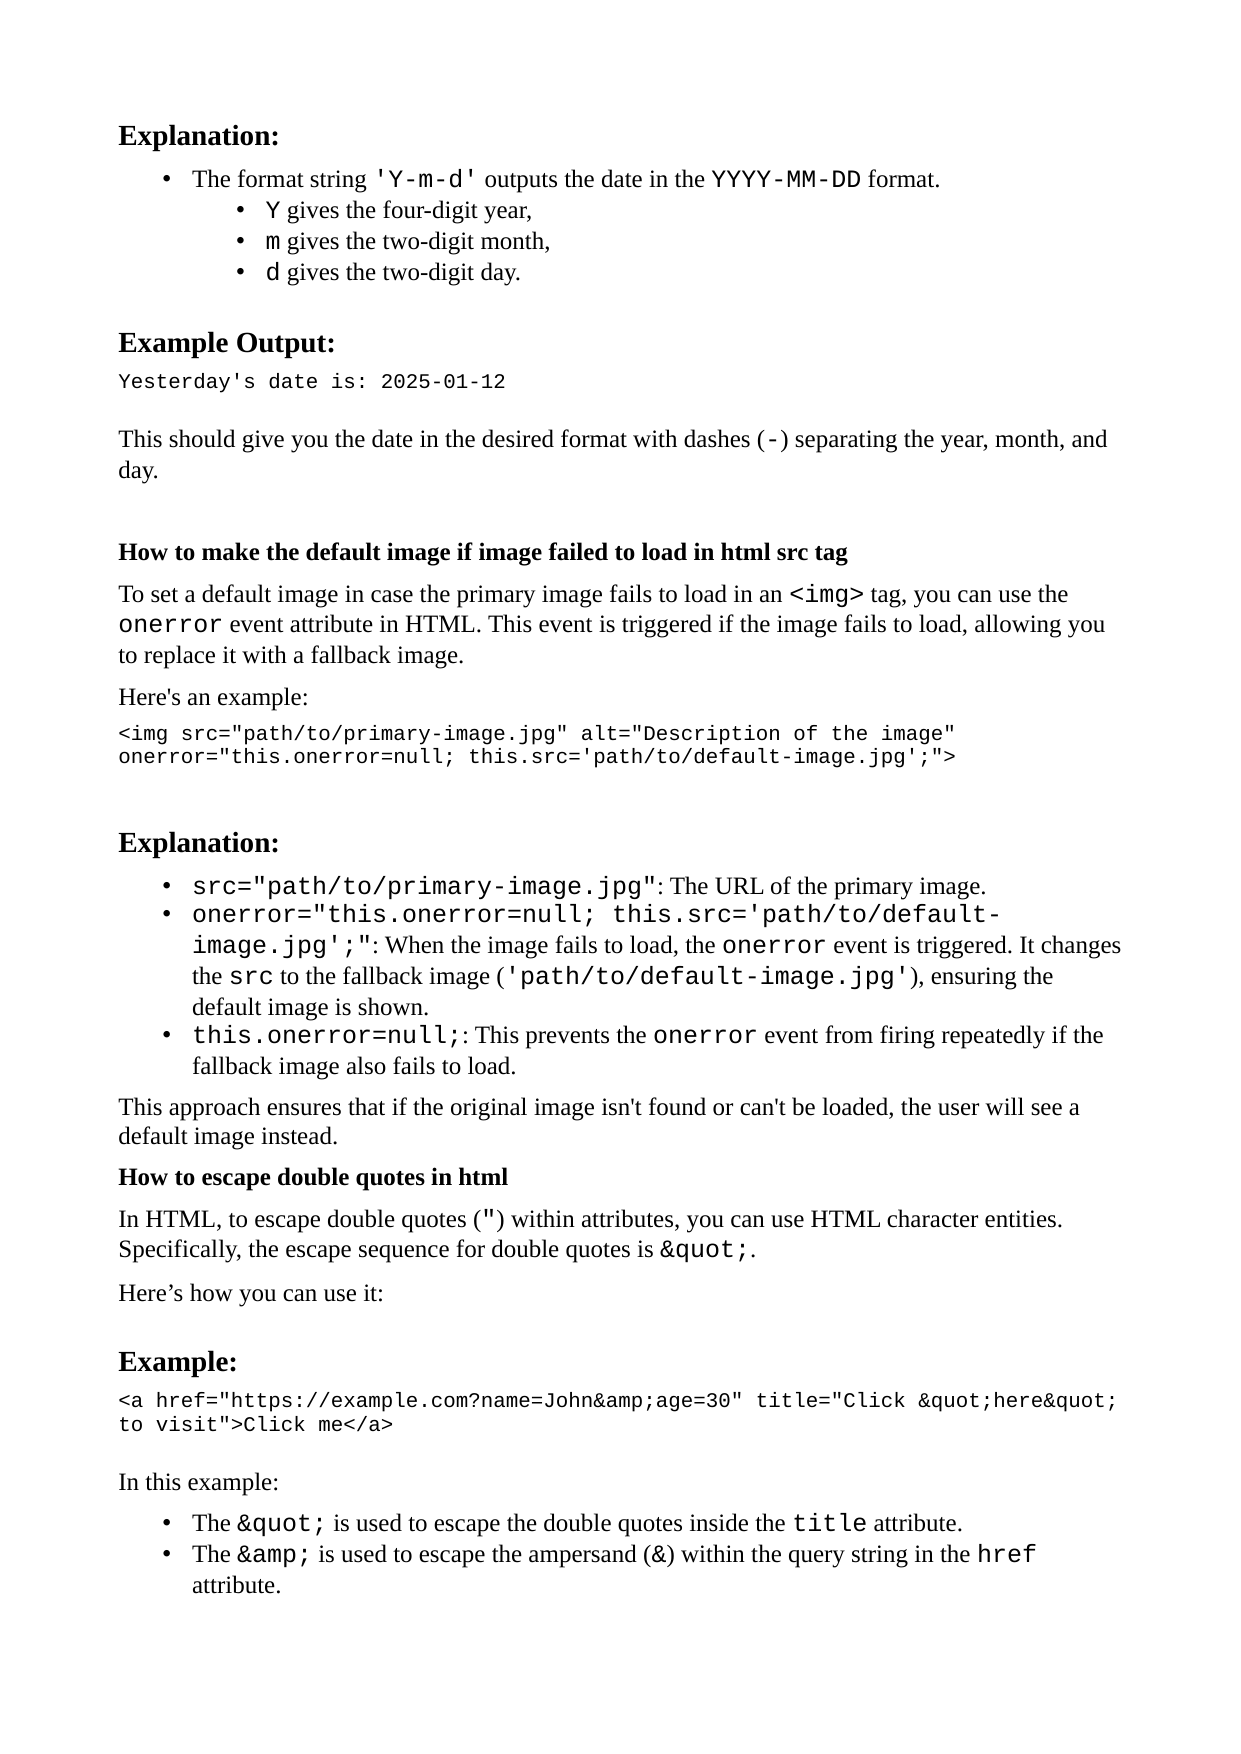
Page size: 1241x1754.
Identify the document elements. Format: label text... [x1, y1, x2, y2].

subtitle Example: [118, 1344, 1122, 1378]
list The &amp; is used to escape the ampersand (&) within the query string in the href attribute. [162, 1539, 1122, 1598]
subtitle Explanation: [118, 825, 1122, 858]
text To set a default image in case the primary image fails to load in an <img> tag, you can use the onerror event attribute in HTML. This event is triggered if the image fails to load, allowing you to replace it with a fallback image. [118, 579, 1122, 669]
subtitle Explanation: [118, 118, 1122, 152]
text Yesterday's date is: 2025-01-12 [118, 371, 1122, 395]
text In this example: [118, 1467, 1122, 1496]
text Here's an example: [118, 682, 1122, 710]
list m gives the two-digit month, [236, 226, 1122, 257]
text How to make the default image if image failed to load in html src tag [118, 537, 1122, 566]
list Y gives the four-digit year, [236, 195, 1122, 226]
text <a href="https://example.com?name=John&amp;age=30" title="Click &quot;here&quot; to visit">Click me</a> [118, 1390, 1122, 1437]
list The format string 'Y-m-d' outputs the date in the YYYY-MM-DD format. [162, 164, 1122, 195]
text This should give you the date in the desired format with dashes (-) separating the year, month, and day. [118, 424, 1122, 484]
list d gives the two-digit day. [236, 257, 1122, 287]
subtitle Example Output: [118, 325, 1122, 358]
list onerror="this.onerror=null; this.src='path/to/default-image.jpg';": When the image fails to load, the onerror event is triggered. It changes the src to the fallback image ('path/to/default-image.jpg'), ensuring the default image is shown. [162, 902, 1122, 1020]
list src="path/to/primary-image.jpg": The URL of the primary image. [162, 871, 1122, 902]
list The &quot; is used to escape the double quotes inside the title attribute. [162, 1508, 1122, 1539]
text This approach ensures that if the original image isn't found or can't be loaded, the user will see a default image instead. [118, 1092, 1122, 1150]
text <img src="path/to/primary-image.jpg" alt="Description of the image" onerror="this.onerror=null; this.src='path/to/default-image.jpg';"> [118, 723, 1122, 770]
list this.onerror=null;: This prevents the onerror event from firing repeatedly if the fallback image also fails to load. [162, 1020, 1122, 1080]
text Here’s how you can use it: [118, 1278, 1122, 1307]
text How to escape double quotes in html [118, 1162, 1122, 1191]
text In HTML, to escape double quotes (") within attributes, you can use HTML character entities. Specifically, the escape sequence for double quotes is &quot;. [118, 1204, 1122, 1265]
